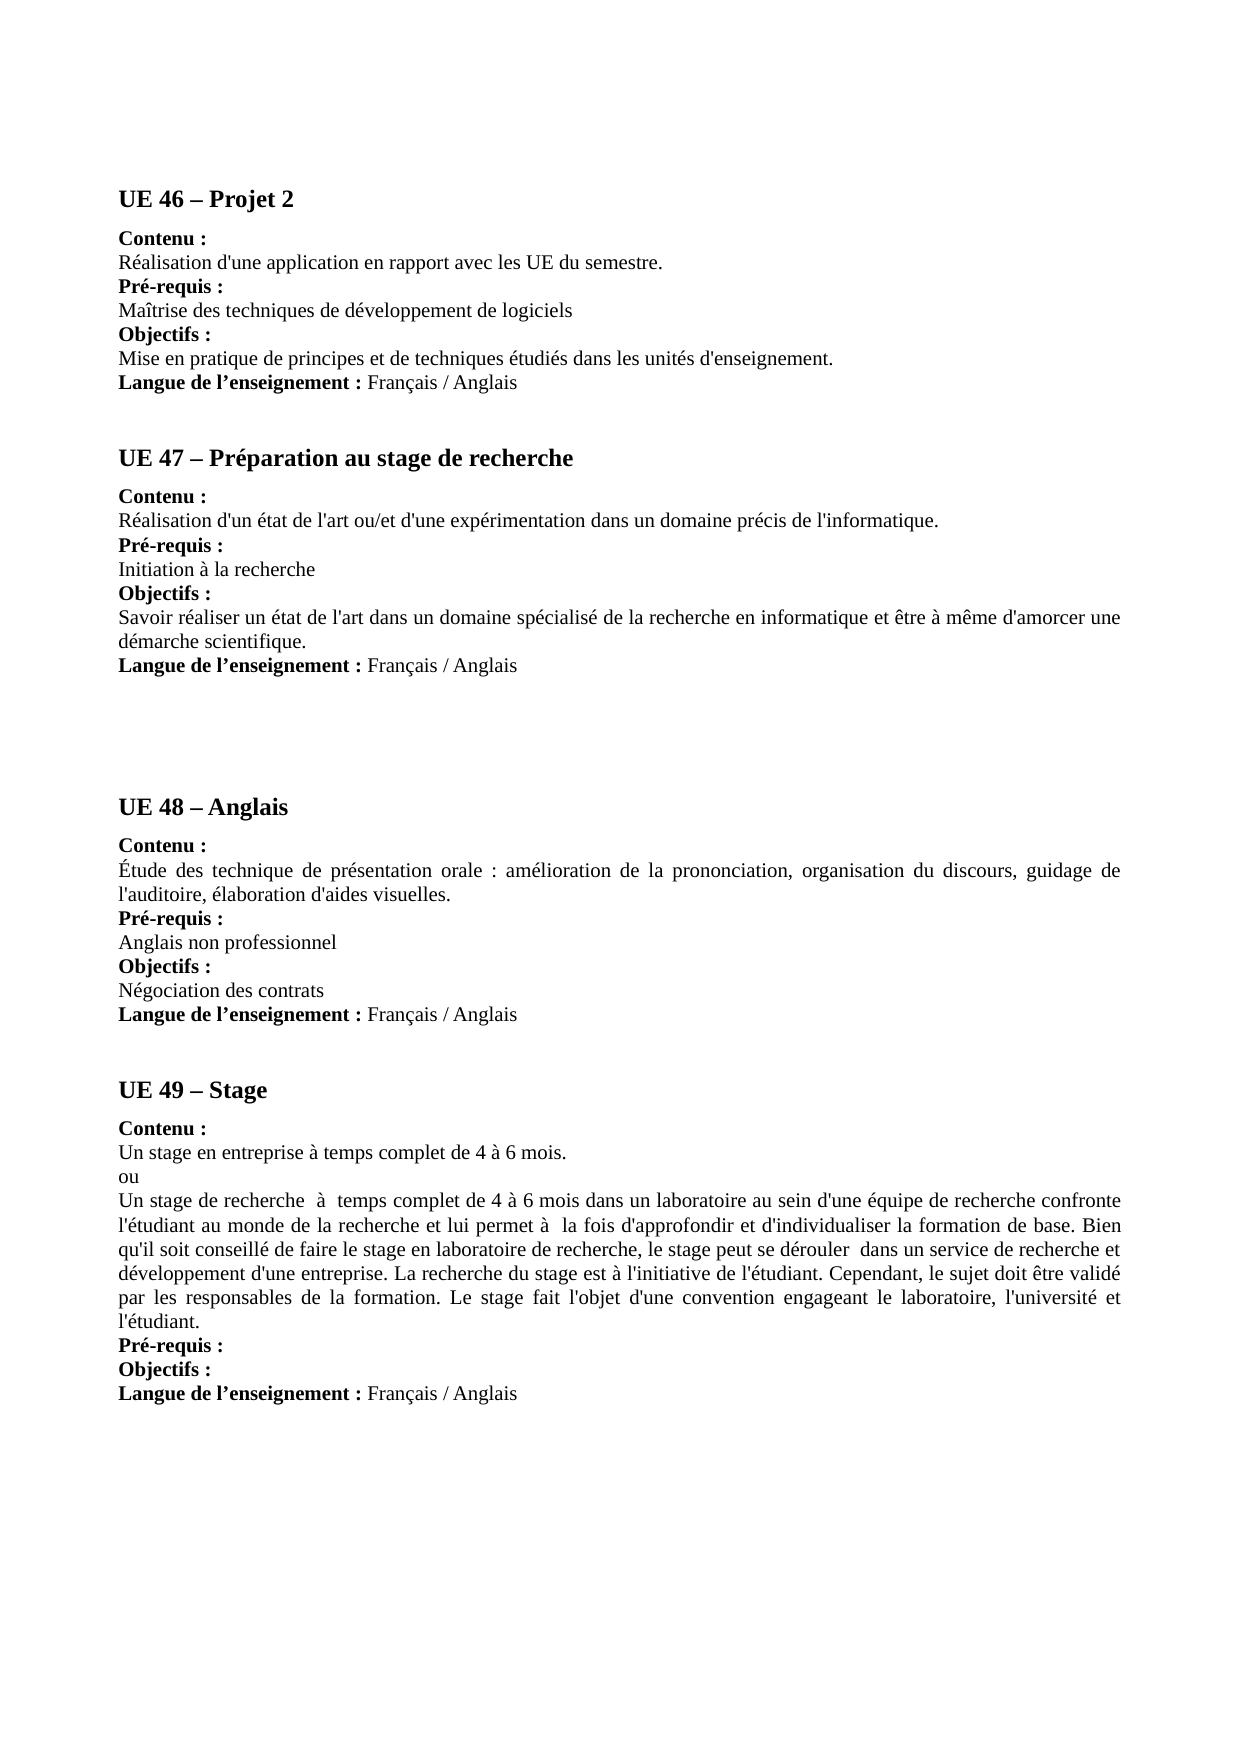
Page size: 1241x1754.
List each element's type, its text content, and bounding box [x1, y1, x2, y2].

text Langue de l’enseignement : Français / Anglais [118, 370, 1122, 394]
text Objectifs : [118, 954, 1122, 978]
text Réalisation d'une application en rapport avec les UE du semestre. [118, 250, 1122, 274]
text Maîtrise des techniques de développement de logiciels [118, 298, 1122, 322]
text Négociation des contrats [118, 978, 1122, 1002]
text Réalisation d'un état de l'art ou/et d'une expérimentation dans un domaine précis de l'informatique. [118, 508, 1122, 532]
text Objectifs : [118, 322, 1122, 346]
text Mise en pratique de principes et de techniques étudiés dans les unités d'enseignement. [118, 346, 1122, 370]
text Contenu : [118, 226, 1122, 250]
text Pré-requis : [118, 1333, 1122, 1357]
subtitle UE 48 – Anglais [118, 792, 1122, 821]
text Langue de l’enseignement : Français / Anglais [118, 1381, 1122, 1405]
text Initiation à la recherche [118, 557, 1122, 581]
text Contenu : [118, 484, 1122, 508]
text Contenu : [118, 1116, 1122, 1140]
text Savoir réaliser un état de l'art dans un domaine spécialisé de la recherche en informatique et être à même d'amorcer une démarche scientifique. [118, 605, 1122, 653]
text Pré-requis : [118, 274, 1122, 298]
text Objectifs : [118, 581, 1122, 605]
text Objectifs : [118, 1357, 1122, 1381]
text ou [118, 1164, 1122, 1188]
text Un stage de recherche à temps complet de 4 à 6 mois dans un laboratoire au sein d'une équipe de recherche confronte l'étudiant au monde de la recherche et lui permet à la fois d'approfondir et d'individualiser la formation de base. Bien qu'il soit conseillé de faire le stage en laboratoire de recherche, le stage peut se dérouler dans un service de recherche et développement d'une entreprise. La recherche du stage est à l'initiative de l'étudiant. Cependant, le sujet doit être validé par les responsables de la formation. Le stage fait l'objet d'une convention engageant le laboratoire, l'université et l'étudiant. [118, 1188, 1122, 1333]
subtitle UE 47 – Préparation au stage de recherche [118, 443, 1122, 472]
text Langue de l’enseignement : Français / Anglais [118, 653, 1122, 677]
text Contenu : [118, 833, 1122, 857]
subtitle UE 49 – Stage [118, 1075, 1122, 1104]
text Étude des technique de présentation orale : amélioration de la prononciation, organisation du discours, guidage de l'auditoire, élaboration d'aides visuelles. [118, 857, 1122, 906]
text Pré-requis : [118, 906, 1122, 930]
text Un stage en entreprise à temps complet de 4 à 6 mois. [118, 1140, 1122, 1164]
subtitle UE 46 – Projet 2 [118, 184, 1122, 213]
text Anglais non professionnel [118, 930, 1122, 954]
text Pré-requis : [118, 532, 1122, 557]
text Langue de l’enseignement : Français / Anglais [118, 1002, 1122, 1026]
